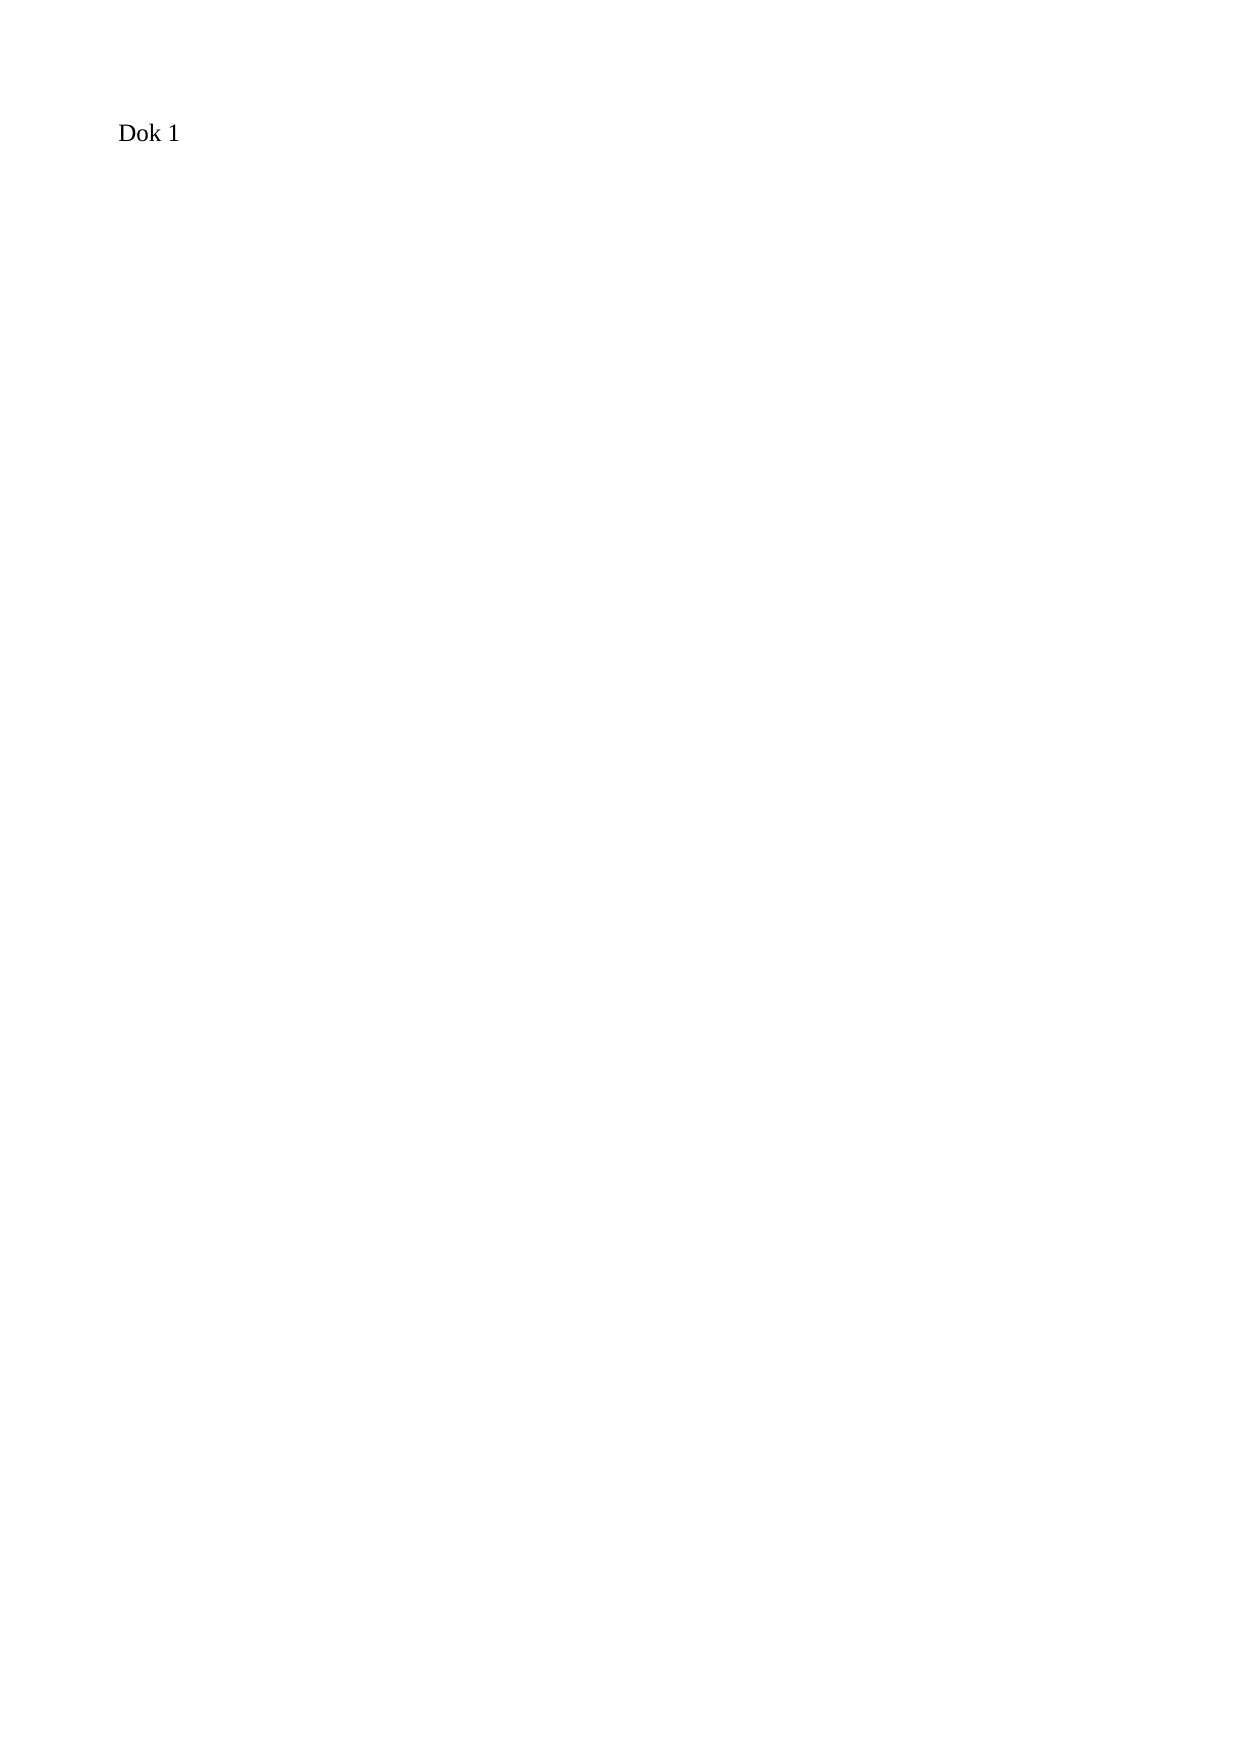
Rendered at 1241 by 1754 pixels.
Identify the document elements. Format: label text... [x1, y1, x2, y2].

text Dok 1 [118, 118, 1122, 147]
